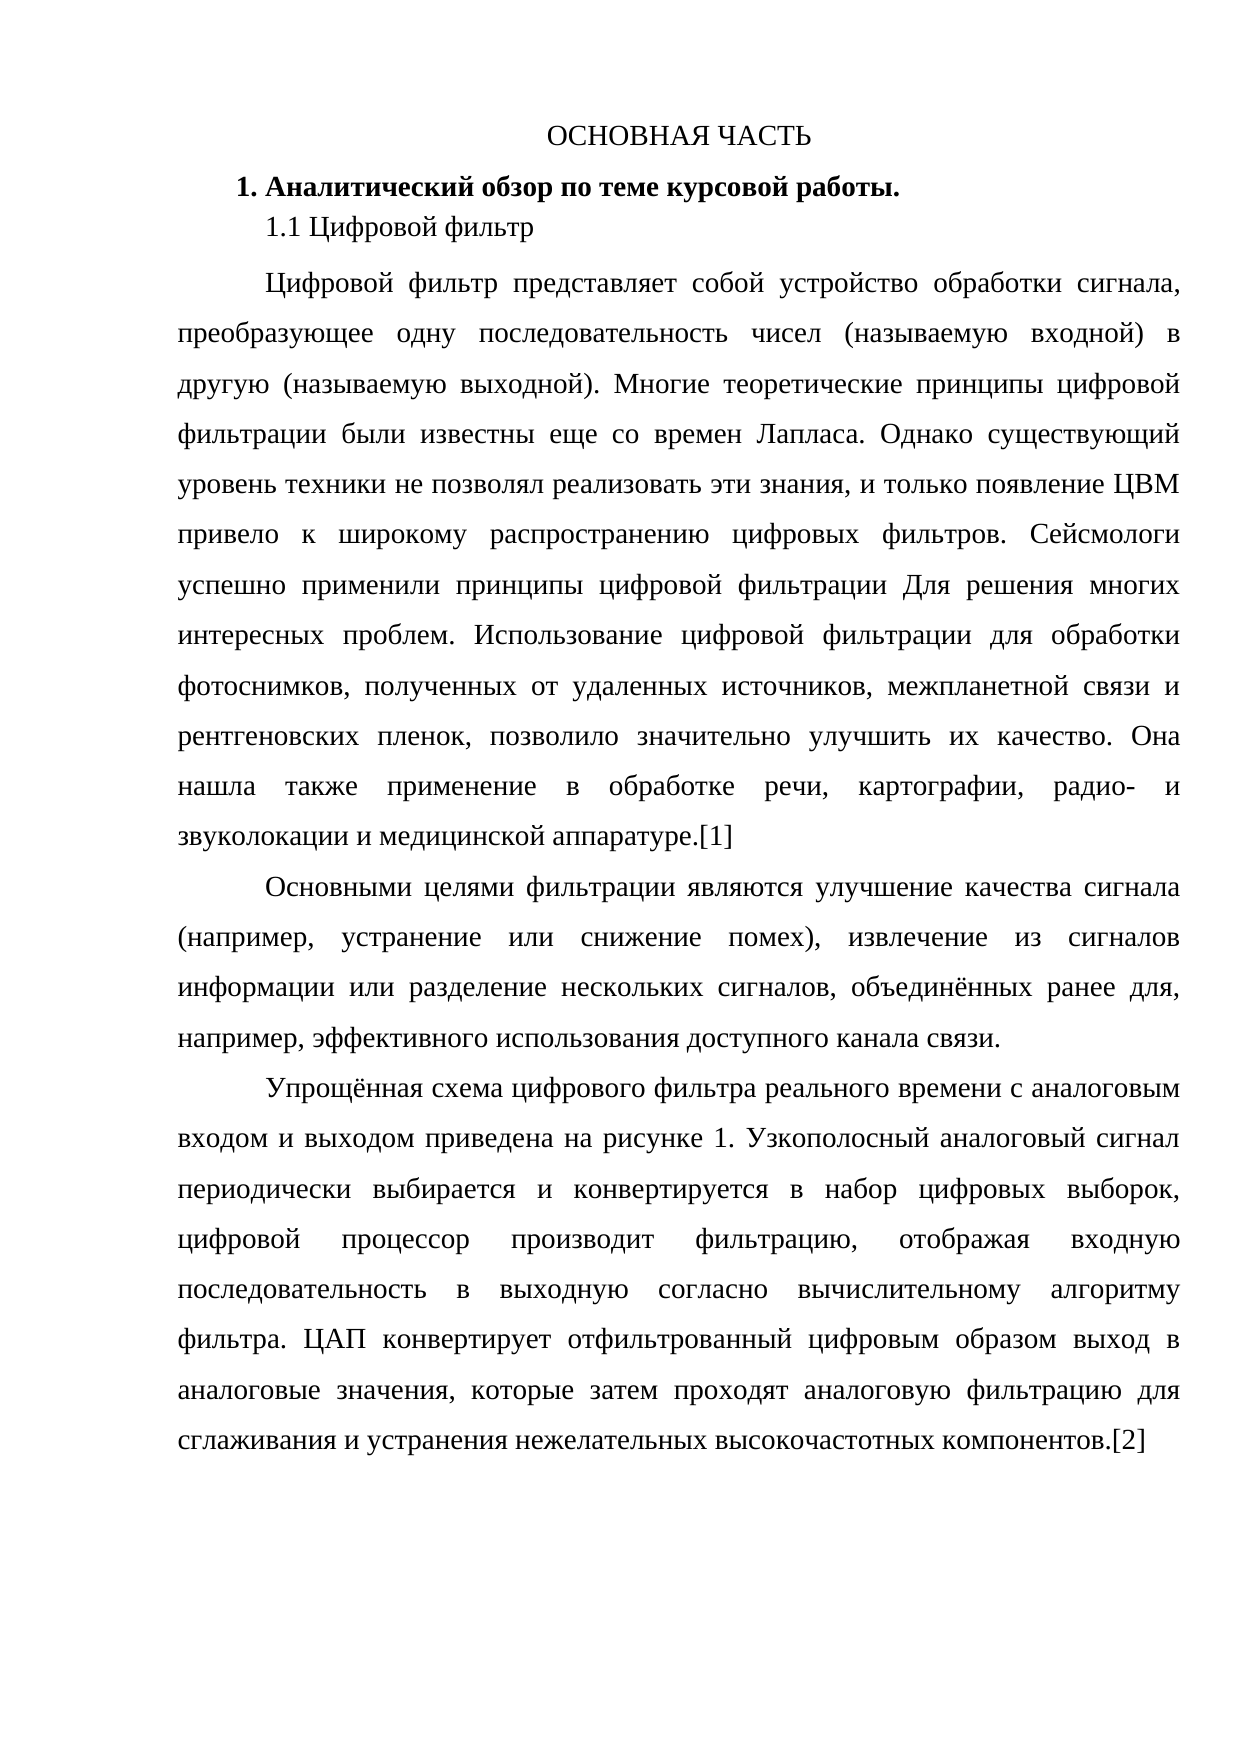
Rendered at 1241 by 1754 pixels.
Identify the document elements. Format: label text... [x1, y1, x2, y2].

subtitle 1.1 Цифровой фильтр [177, 209, 1181, 242]
text Упрощённая схема цифрового фильтра реального времени с аналоговым входом и выходом приведена на рисунке 1. Узкополосный аналоговый сигнал периодически выбирается и конвертируется в набор цифровых выборок, цифровой процессор производит фильтрацию, отображая входную последовательность в выходную согласно вычислительному алгоритму фильтра. ЦАП конвертирует отфильтрованный цифровым образом выход в аналоговые значения, которые затем проходят аналоговую фильтрацию для сглаживания и устранения нежелательных высокочастотных компонентов.[2] [177, 1070, 1181, 1456]
text Цифровой фильтр представляет собой устройство обработки сигнала, преобразующее одну последовательность чисел (называемую входной) в другую (называемую выходной). Многие теоретические принципы цифровой фильтрации были известны еще со времен Лапласа. Однако существующий уровень техники не позволял реализовать эти знания, и только появление ЦВМ привело к широкому распространению цифровых фильтров. Сейсмологи успешно применили принципы цифровой фильтрации Для решения многих интересных проблем. Использование цифровой фильтрации для обработки фотоснимков, полученных от удаленных источников, межпланетной связи и рентгеновских пленок, позволило значительно улучшить их качество. Она нашла также применение в обработке речи, картографии, радио- и звуколокации и медицинской аппаратуре.[1] [177, 265, 1181, 852]
subtitle 1. Аналитический обзор по теме курсовой работы. [177, 169, 1181, 203]
subtitle ОСНОВНАЯ ЧАСТЬ [177, 118, 1181, 152]
text Основными целями фильтрации являются улучшение качества сигнала (например, устранение или снижение помех), извлечение из сигналов информации или разделение нескольких сигналов, объединённых ранее для, например, эффективного использования доступного канала связи. [177, 869, 1181, 1053]
